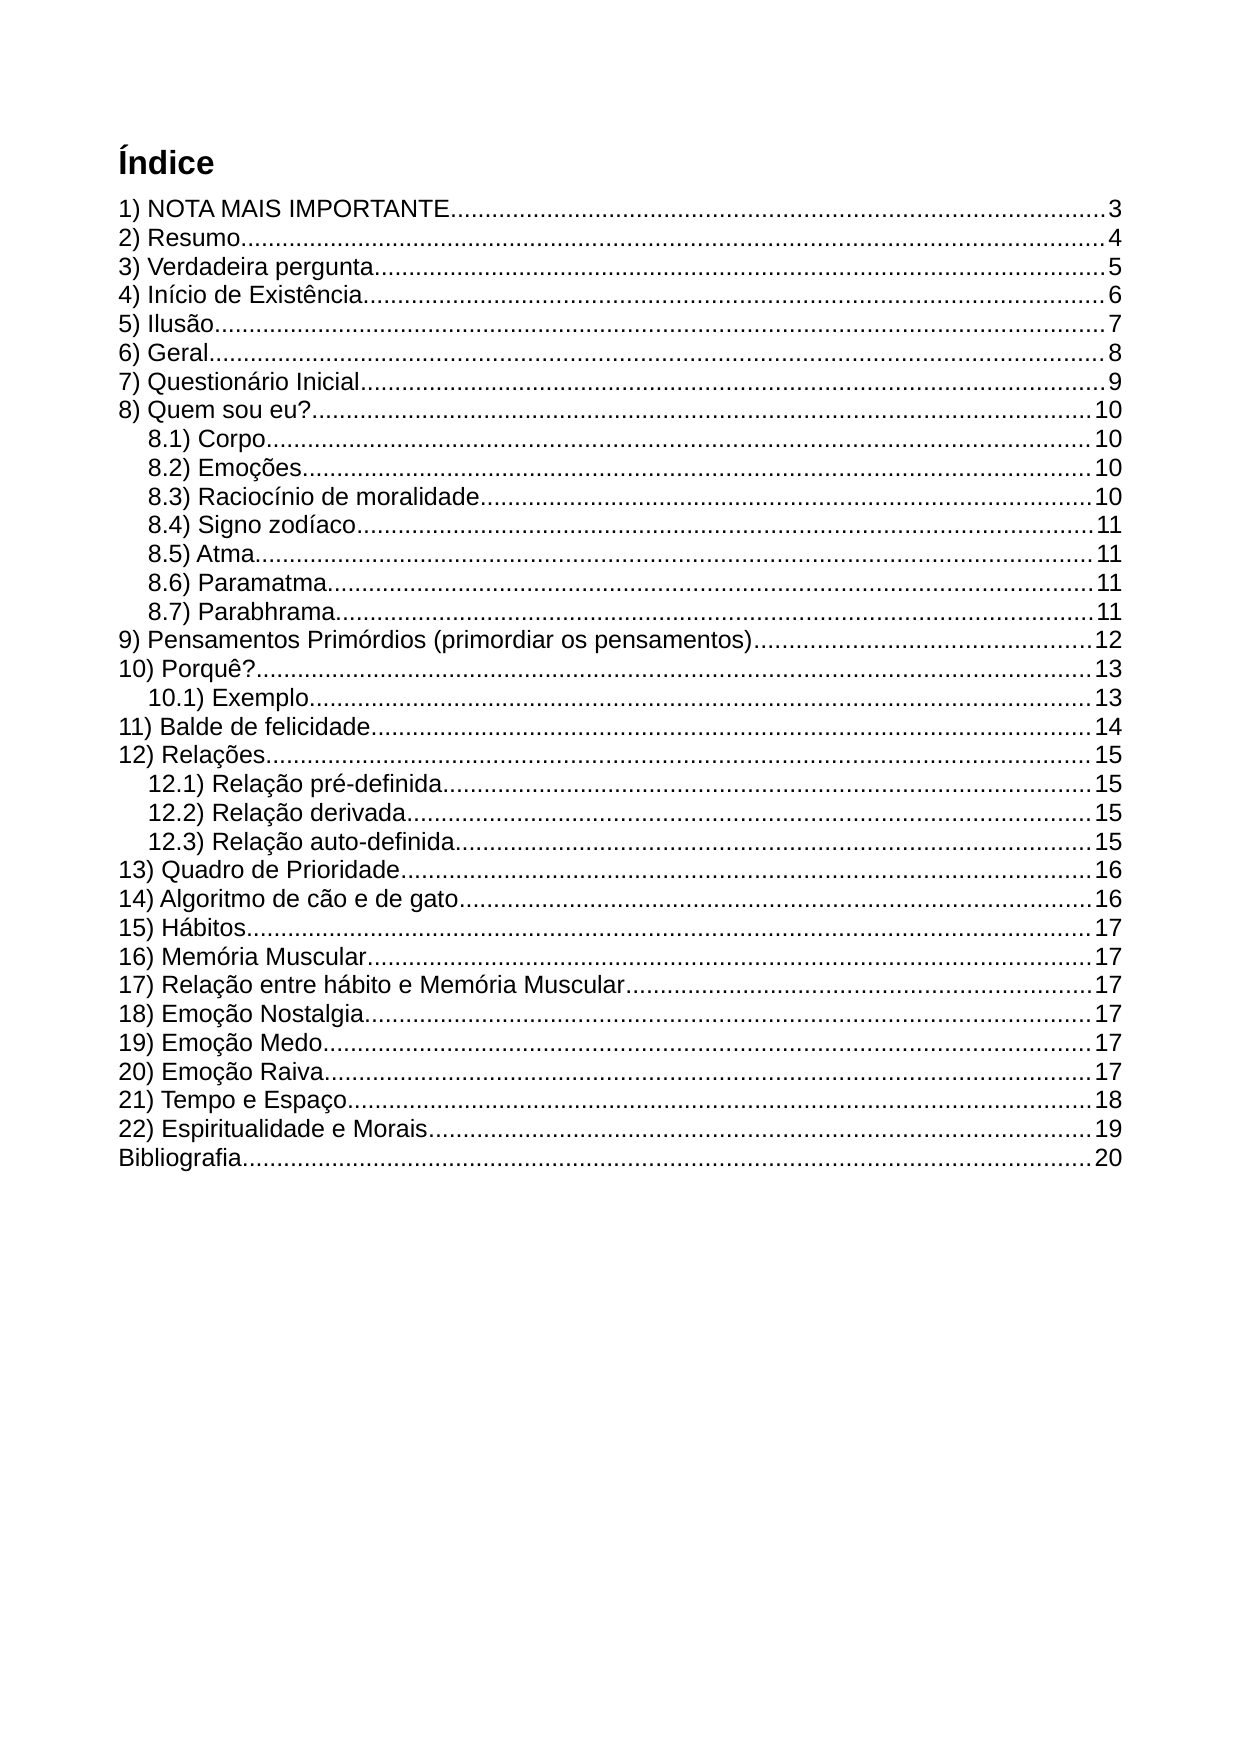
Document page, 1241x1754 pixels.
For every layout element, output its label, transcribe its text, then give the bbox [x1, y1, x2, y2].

text 7) Questionário Inicial 9 [118, 367, 1122, 395]
text 8.4) Signo zodíaco 11 [148, 510, 1122, 539]
text 8.5) Atma 11 [148, 539, 1122, 568]
text 10) Porquê? 13 [118, 654, 1122, 683]
text 12.3) Relação auto-definida 15 [148, 827, 1122, 855]
text 10.1) Exemplo 13 [148, 683, 1122, 712]
text 9) Pensamentos Primórdios (primordiar os pensamentos) 12 [118, 625, 1122, 654]
text 20) Emoção Raiva 17 [118, 1057, 1122, 1085]
text 8) Quem sou eu? 10 [118, 395, 1122, 424]
text 6) Geral 8 [118, 338, 1122, 367]
text 17) Relação entre hábito e Memória Muscular 17 [118, 970, 1122, 999]
text 4) Início de Existência 6 [118, 280, 1122, 309]
text 21) Tempo e Espaço 18 [118, 1085, 1122, 1114]
text 16) Memória Muscular 17 [118, 942, 1122, 970]
text Bibliografia 20 [118, 1143, 1122, 1172]
text 8.3) Raciocínio de moralidade 10 [148, 482, 1122, 510]
text 3) Verdadeira pergunta 5 [118, 252, 1122, 280]
text 12) Relações 15 [118, 740, 1122, 769]
text 8.7) Parabhrama 11 [148, 597, 1122, 625]
text 11) Balde de felicidade 14 [118, 712, 1122, 740]
text 19) Emoção Medo 17 [118, 1028, 1122, 1057]
text 14) Algoritmo de cão e de gato 16 [118, 884, 1122, 913]
text 1) NOTA MAIS IMPORTANTE 3 [118, 194, 1122, 223]
text 8.2) Emoções 10 [148, 453, 1122, 482]
text 13) Quadro de Prioridade 16 [118, 855, 1122, 884]
text 12.2) Relação derivada 15 [148, 798, 1122, 827]
text 8.1) Corpo 10 [148, 424, 1122, 453]
text 15) Hábitos 17 [118, 913, 1122, 942]
text 22) Espiritualidade e Morais 19 [118, 1114, 1122, 1143]
text 18) Emoção Nostalgia 17 [118, 999, 1122, 1028]
text 8.6) Paramatma 11 [148, 568, 1122, 597]
text 5) Ilusão 7 [118, 309, 1122, 338]
text 12.1) Relação pré-definida 15 [148, 769, 1122, 798]
subtitle Índice [118, 143, 1122, 182]
text 2) Resumo 4 [118, 223, 1122, 252]
